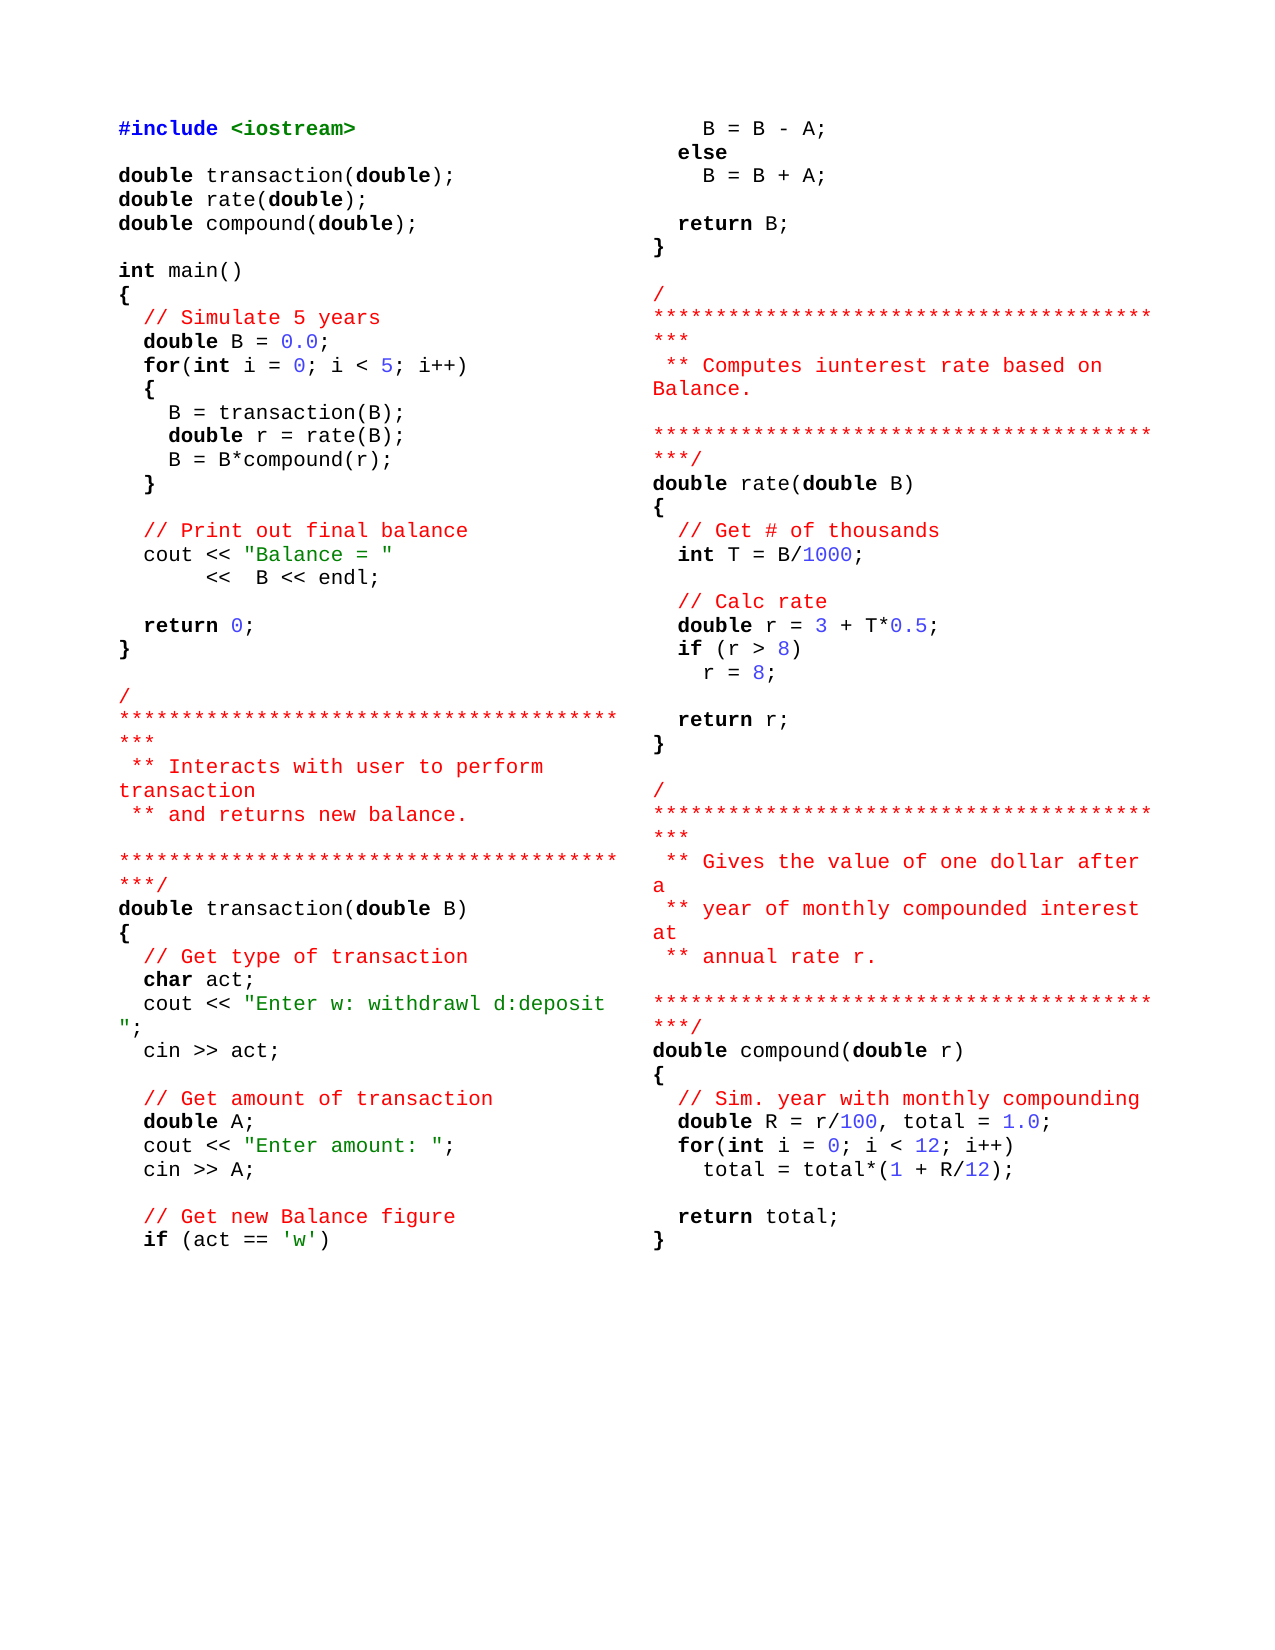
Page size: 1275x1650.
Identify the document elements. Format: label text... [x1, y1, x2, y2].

text // Get amount of transaction [118, 1088, 622, 1111]
text double A; [118, 1111, 622, 1135]
text { [118, 378, 622, 402]
text for(int i = 0; i < 12; i++) [652, 1135, 1157, 1158]
text double compound(double); [118, 213, 622, 236]
text #include <iostream> [118, 118, 622, 142]
text cout << "Enter w: withdrawl d:deposit "; [118, 993, 622, 1040]
text return r; [652, 709, 1157, 733]
text ** Interacts with user to perform transaction [118, 757, 622, 804]
text // Print out final balance [118, 520, 622, 544]
text } [652, 1229, 1157, 1253]
text ** year of monthly compounded interest at [652, 898, 1157, 946]
text double B = 0.0; [118, 331, 622, 354]
text // Get type of transaction [118, 946, 622, 969]
text { [652, 496, 1157, 520]
text return B; [652, 213, 1157, 236]
text B = B*compound(r); [118, 449, 622, 473]
text ** Gives the value of one dollar after a [652, 851, 1157, 898]
text /******************************************* [652, 284, 1157, 354]
text r = 8; [652, 662, 1157, 686]
text double transaction(double); [118, 165, 622, 189]
text } [118, 638, 622, 662]
text // Get new Balance figure [118, 1206, 622, 1229]
text ** Computes iunterest rate based on Balance. [652, 354, 1157, 402]
text // Get # of thousands [652, 520, 1157, 544]
text << B << endl; [118, 567, 622, 591]
text *******************************************/ [652, 969, 1157, 1040]
text if (r > 8) [652, 638, 1157, 662]
text if (act == 'w') [118, 1229, 622, 1253]
text return 0; [118, 615, 622, 638]
text B = B + A; [652, 165, 1157, 189]
text *******************************************/ [118, 827, 622, 898]
text double transaction(double B) [118, 898, 622, 922]
text *******************************************/ [652, 402, 1157, 473]
text /******************************************* [118, 686, 622, 757]
text // Calc rate [652, 591, 1157, 615]
text cin >> A; [118, 1158, 622, 1182]
text } [652, 236, 1157, 260]
text for(int i = 0; i < 5; i++) [118, 354, 622, 378]
text ** annual rate r. [652, 946, 1157, 969]
text total = total*(1 + R/12); [652, 1158, 1157, 1182]
text else [652, 142, 1157, 165]
text { [652, 1064, 1157, 1088]
text ** and returns new balance. [118, 804, 622, 827]
text /******************************************* [652, 780, 1157, 851]
text double compound(double r) [652, 1040, 1157, 1064]
text cout << "Enter amount: "; [118, 1135, 622, 1158]
text double R = r/100, total = 1.0; [652, 1111, 1157, 1135]
text { [118, 922, 622, 946]
text cin >> act; [118, 1040, 622, 1064]
text double r = rate(B); [118, 426, 622, 449]
text double r = 3 + T*0.5; [652, 615, 1157, 638]
text } [118, 473, 622, 496]
text double rate(double); [118, 189, 622, 213]
text { [118, 284, 622, 307]
text // Simulate 5 years [118, 307, 622, 331]
text // Sim. year with monthly compounding [652, 1088, 1157, 1111]
text int T = B/1000; [652, 544, 1157, 567]
text B = transaction(B); [118, 402, 622, 426]
text B = B - A; [652, 118, 1157, 142]
text cout << "Balance = " [118, 544, 622, 567]
text int main() [118, 260, 622, 284]
text char act; [118, 969, 622, 993]
text double rate(double B) [652, 473, 1157, 496]
text return total; [652, 1206, 1157, 1229]
text } [652, 733, 1157, 757]
